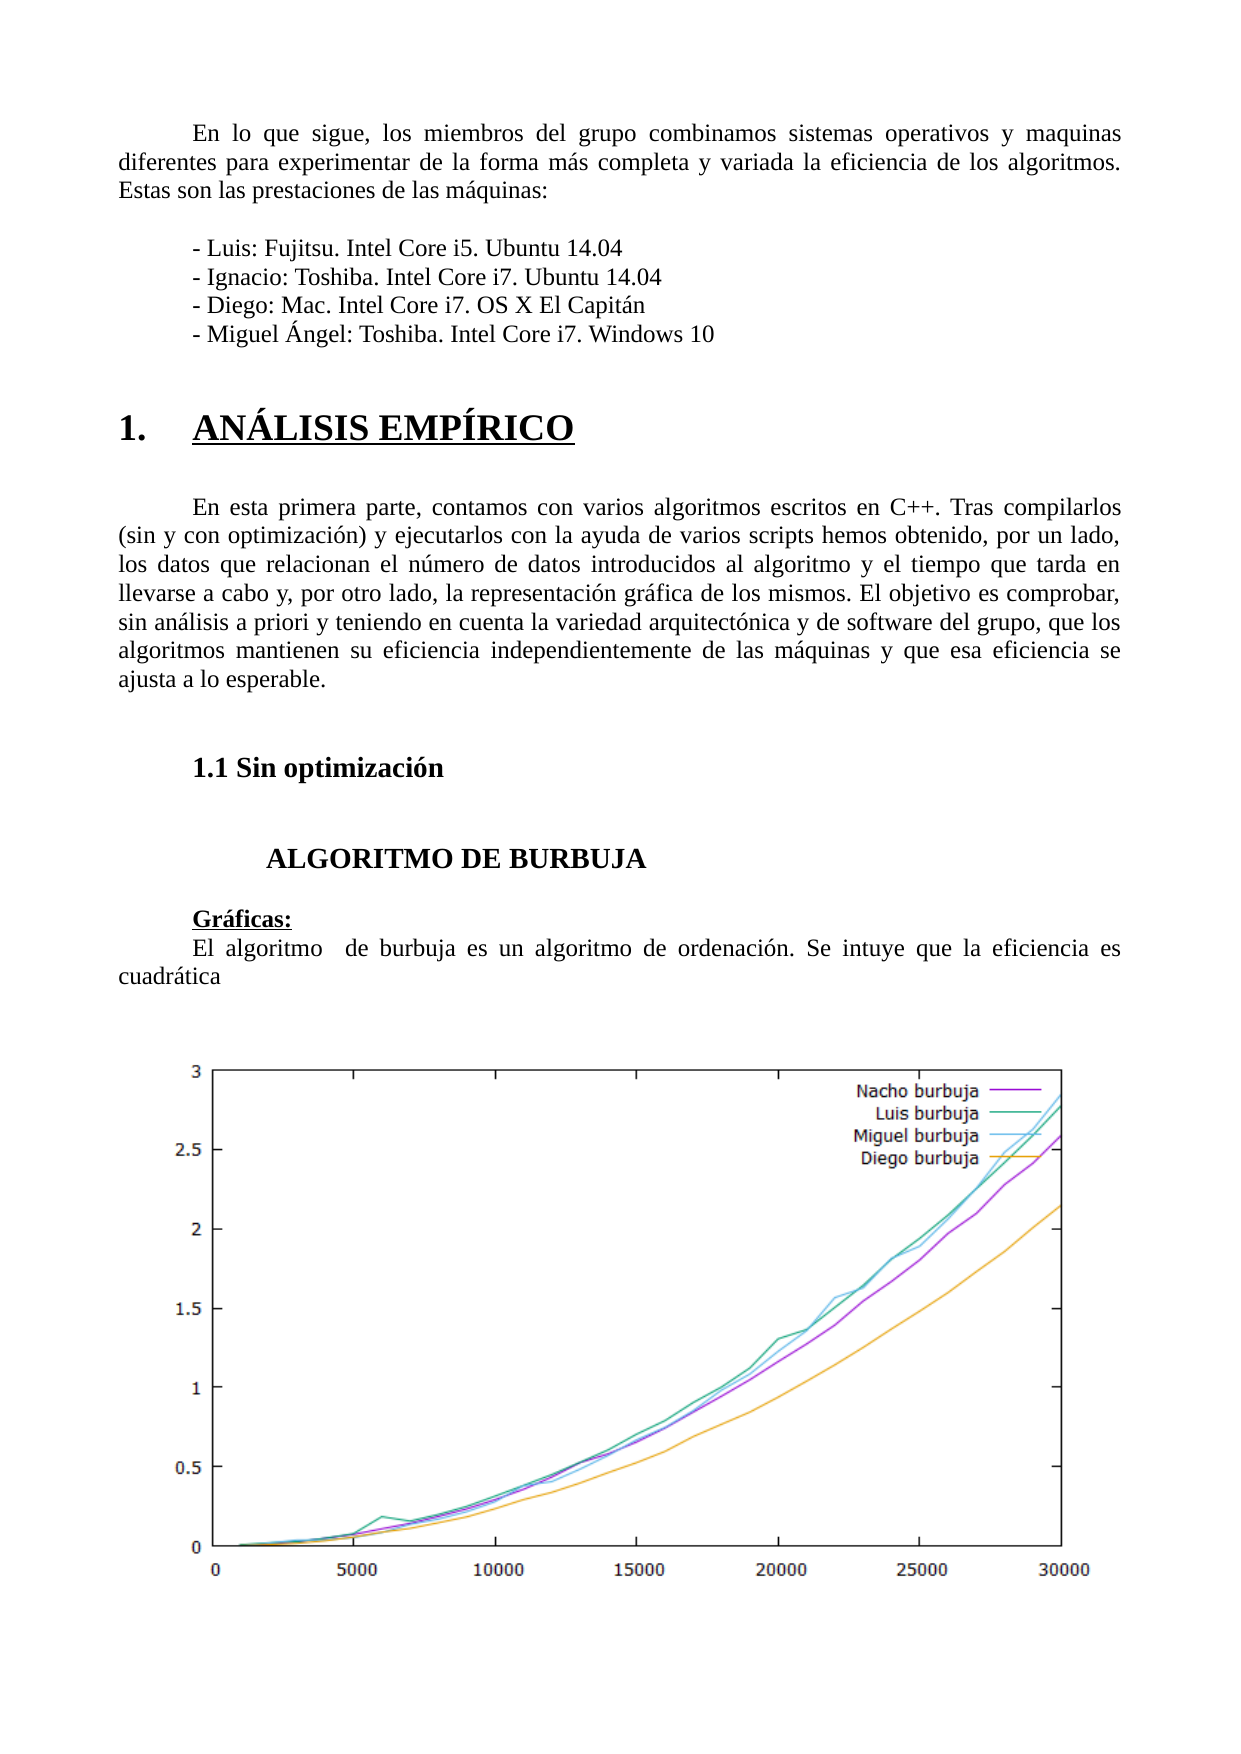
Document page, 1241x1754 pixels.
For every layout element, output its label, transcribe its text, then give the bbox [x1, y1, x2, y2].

text - Luis: Fujitsu. Intel Core i5. Ubuntu 14.04 [118, 233, 1122, 262]
picture [144, 1050, 1092, 1590]
text ALGORITMO DE BURBUJA [118, 842, 1122, 875]
text - Ignacio: Toshiba. Intel Core i7. Ubuntu 14.04 [118, 262, 1122, 291]
text El algoritmo de burbuja es un algoritmo de ordenación. Se intuye que la eficiencia es cuadrática [118, 933, 1122, 990]
text Gráficas: [118, 904, 1122, 933]
text En lo que sigue, los miembros del grupo combinamos sistemas operativos y maquinas diferentes para experimentar de la forma más completa y variada la eficiencia de los algoritmos. Estas son las prestaciones de las máquinas: [118, 118, 1122, 204]
text 1.1 Sin optimización [118, 751, 1122, 784]
text - Miguel Ángel: Toshiba. Intel Core i7. Windows 10 [118, 319, 1122, 348]
text 1. ANÁLISIS EMPÍRICO [118, 406, 1122, 449]
text En esta primera parte, contamos con varios algoritmos escritos en C++. Tras compilarlos (sin y con optimización) y ejecutarlos con la ayuda de varios scripts hemos obtenido, por un lado, los datos que relacionan el número de datos introducidos al algoritmo y el tiempo que tarda en llevarse a cabo y, por otro lado, la representación gráfica de los mismos. El objetivo es comprobar, sin análisis a priori y teniendo en cuenta la variedad arquitectónica y de software del grupo, que los algoritmos mantienen su eficiencia independientemente de las máquinas y que esa eficiencia se ajusta a lo esperable. [118, 492, 1122, 693]
text - Diego: Mac. Intel Core i7. OS X El Capitán [118, 291, 1122, 319]
